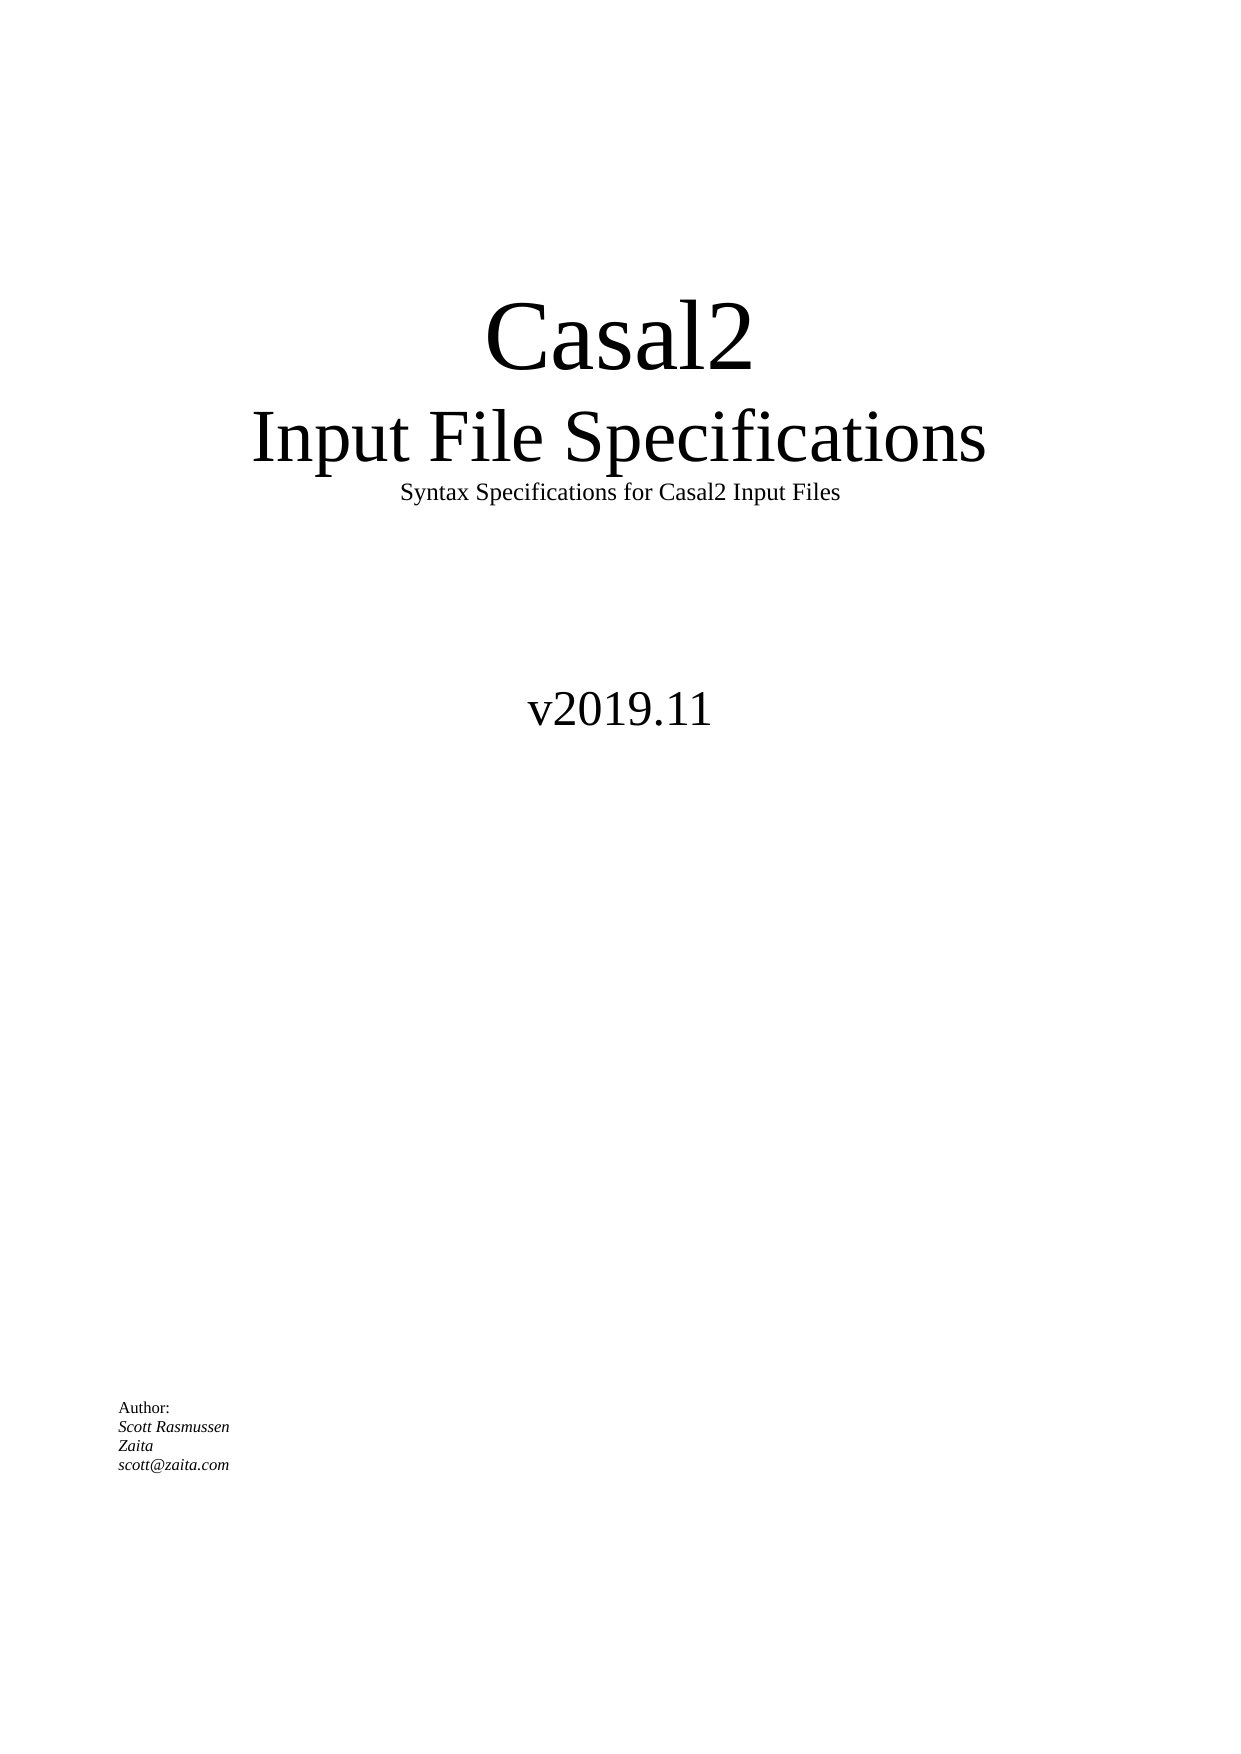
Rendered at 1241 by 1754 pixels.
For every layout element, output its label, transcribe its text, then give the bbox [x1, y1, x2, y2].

text Input File Specifications [118, 391, 1122, 477]
text Zaita [118, 1436, 1122, 1455]
text v2019.11 [118, 679, 1122, 736]
text Casal2 [118, 276, 1122, 391]
text Scott Rasmussen [118, 1417, 1122, 1436]
text scott@zaita.com [118, 1455, 1122, 1474]
text Author: [118, 1397, 1122, 1417]
text Syntax Specifications for Casal2 Input Files [118, 477, 1122, 506]
